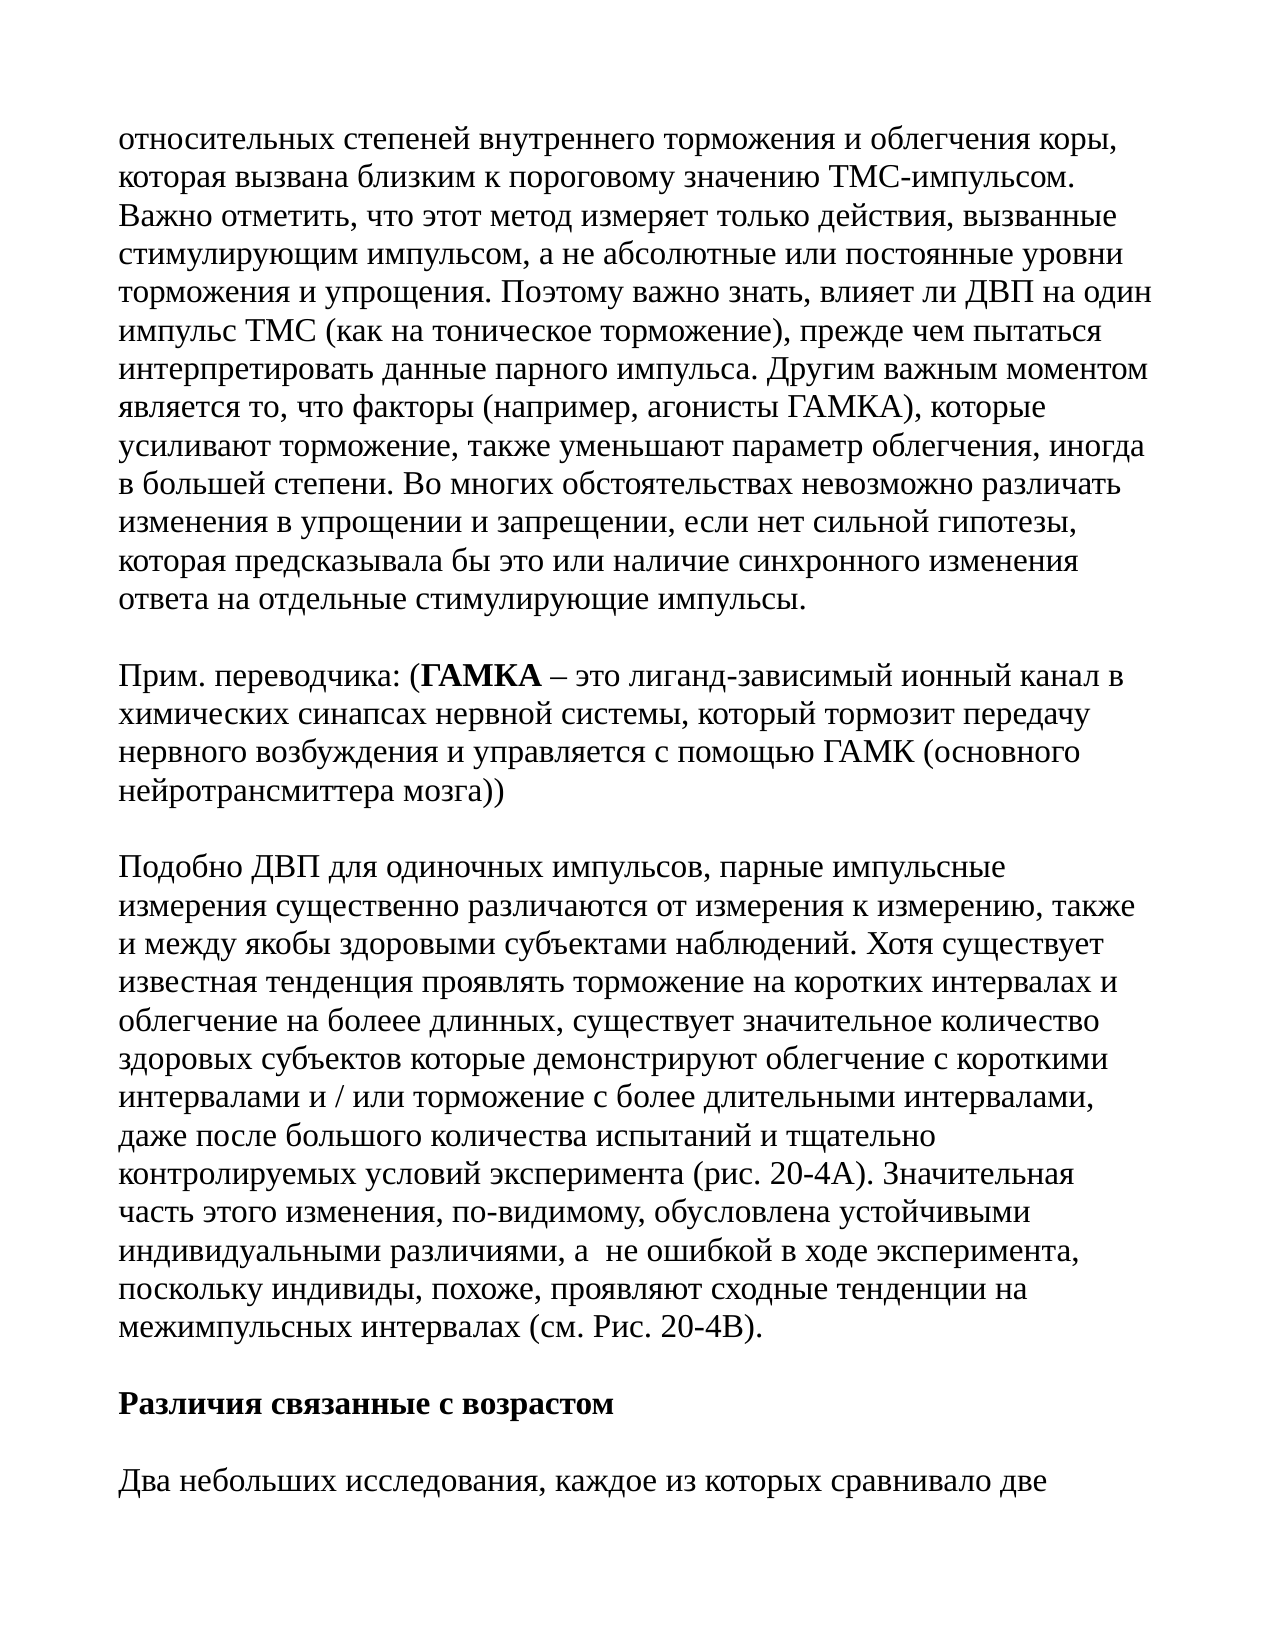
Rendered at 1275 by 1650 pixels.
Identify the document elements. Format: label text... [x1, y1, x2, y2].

text относительных степеней внутреннего торможения и облегчения коры, которая вызвана близким к пороговому значению ТМС-импульсом. Важно отметить, что этот метод измеряет только действия, вызванные стимулирующим импульсом, а не абсолютные или постоянные уровни торможения и упрощения. Поэтому важно знать, влияет ли ДВП на один импульс ТМС (как на тоническое торможение), прежде чем пытаться интерпретировать данные парного импульса. Другим важным моментом является то, что факторы (например, агонисты ГАМКА), которые усиливают торможение, также уменьшают параметр облегчения, иногда в большей степени. Во многих обстоятельствах невозможно различать изменения в упрощении и запрещении, если нет сильной гипотезы, которая предсказывала бы это или наличие синхронного изменения ответа на отдельные стимулирующие импульсы. [118, 118, 1157, 616]
text Два небольших исследования, каждое из которых сравнивало две [118, 1460, 1157, 1498]
text Различия связанные с возрастом [118, 1383, 1157, 1421]
text Прим. переводчика: (ГАМКА – это лиганд-зависимый ионный канал в химических синапсах нервной системы, который тормозит передачу нервного возбуждения и управляется с помощью ГАМК (основного нейротрансмиттера мозга)) [118, 655, 1157, 808]
text Подобно ДВП для одиночных импульсов, парные импульсные измерения существенно различаются от измерения к измерению, также и между якобы здоровыми субъектами наблюдений. Хотя существует известная тенденция проявлять торможение на коротких интервалах и облегчение на болеее длинных, существует значительное количество здоровых субъектов которые демонстрируют облегчение с короткими интервалами и / или торможение с более длительными интервалами, даже после большого количества испытаний и тщательно контролируемых условий эксперимента (рис. 20-4А). Значительная часть этого изменения, по-видимому, обусловлена устойчивыми индивидуальными различиями, а не ошибкой в ходе эксперимента, поскольку индивиды, похоже, проявляют сходные тенденции на межимпульсных интервалах (см. Рис. 20-4B). [118, 846, 1157, 1345]
